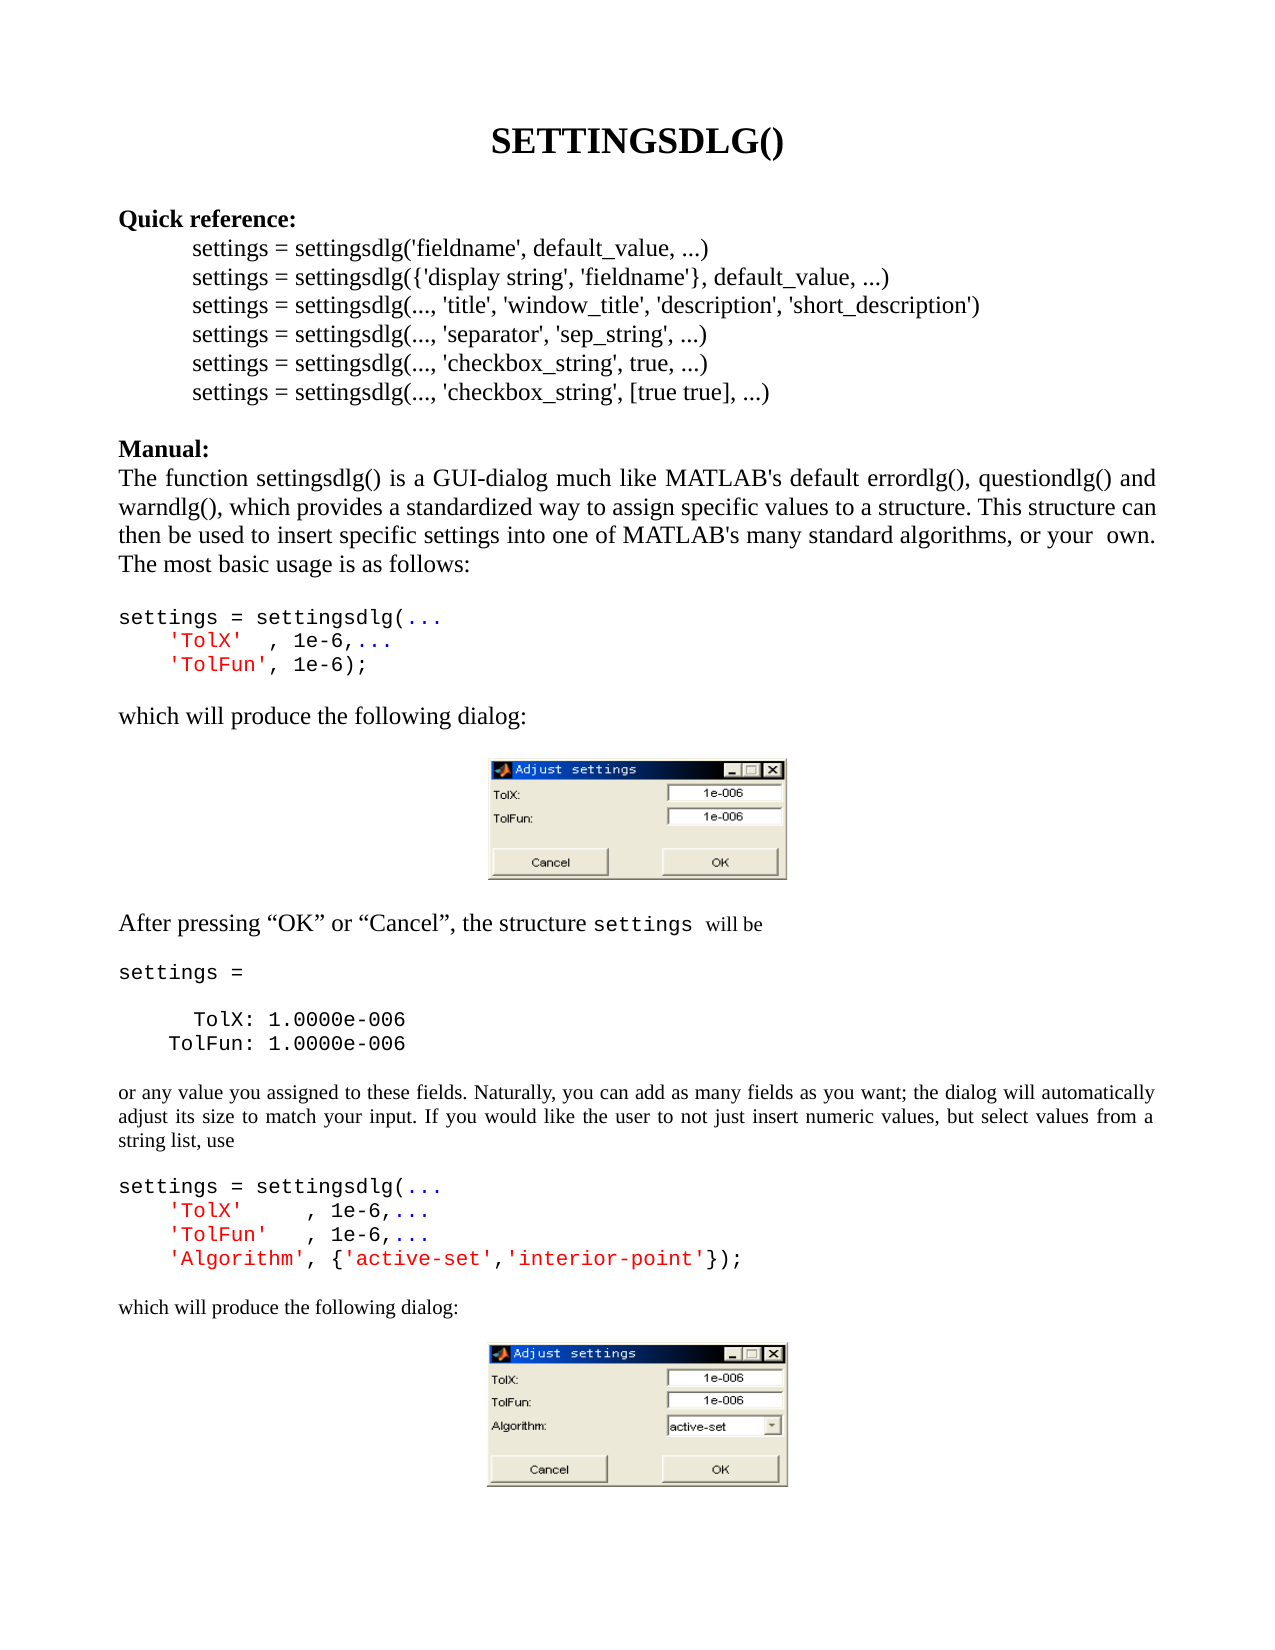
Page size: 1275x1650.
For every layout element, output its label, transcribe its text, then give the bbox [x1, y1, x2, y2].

text settings = settingsdlg('fieldname', default_value, ...) [118, 233, 1157, 262]
picture [486, 1342, 789, 1487]
picture [488, 758, 788, 880]
text settings = settingsdlg(..., 'checkbox_string', true, ...) [118, 348, 1157, 377]
text After pressing “OK” or “Cancel”, the structure settings will be [118, 908, 1157, 938]
text Quick reference: [118, 204, 1157, 233]
text 'TolX' , 1e-6,... [118, 1200, 1157, 1224]
text 'TolFun', 1e-6); [118, 654, 1157, 678]
text 'Algorithm', {'active-set','interior-point'}); [118, 1247, 1157, 1271]
text which will produce the following dialog: [118, 1295, 1157, 1319]
text The function settingsdlg() is a GUI-dialog much like MATLAB's default errordlg(), questiondlg() and warndlg(), which provides a standardized way to assign specific values to a structure. This structure can then be used to insert specific settings into one of MATLAB's many standard algorithms, or your own. The most basic usage is as follows: [118, 463, 1157, 578]
text settings = settingsdlg(... [118, 1177, 1157, 1200]
text Manual: [118, 434, 1157, 463]
text or any value you assigned to these fields. Naturally, you can add as many fields as you want; the dialog will automatically adjust its size to match your input. If you would like the user to not just insert numeric values, but select values from a string list, use [118, 1080, 1157, 1152]
text settings = settingsdlg(..., 'separator', 'sep_string', ...) [118, 319, 1157, 348]
text SETTINGSDLG() [118, 118, 1157, 161]
text which will produce the following dialog: [118, 701, 1157, 730]
text 'TolFun' , 1e-6,... [118, 1224, 1157, 1247]
text settings = settingsdlg(..., 'checkbox_string', [true true], ...) [118, 377, 1157, 406]
text settings = settingsdlg({'display string', 'fieldname'}, default_value, ...) [118, 262, 1157, 291]
text 'TolX' , 1e-6,... [118, 631, 1157, 654]
text settings = settingsdlg(..., 'title', 'window_title', 'description', 'short_description') [118, 291, 1157, 319]
text settings = [118, 962, 1157, 986]
text TolFun: 1.0000e-006 [118, 1033, 1157, 1057]
text settings = settingsdlg(... [118, 607, 1157, 631]
text TolX: 1.0000e-006 [118, 1009, 1157, 1033]
